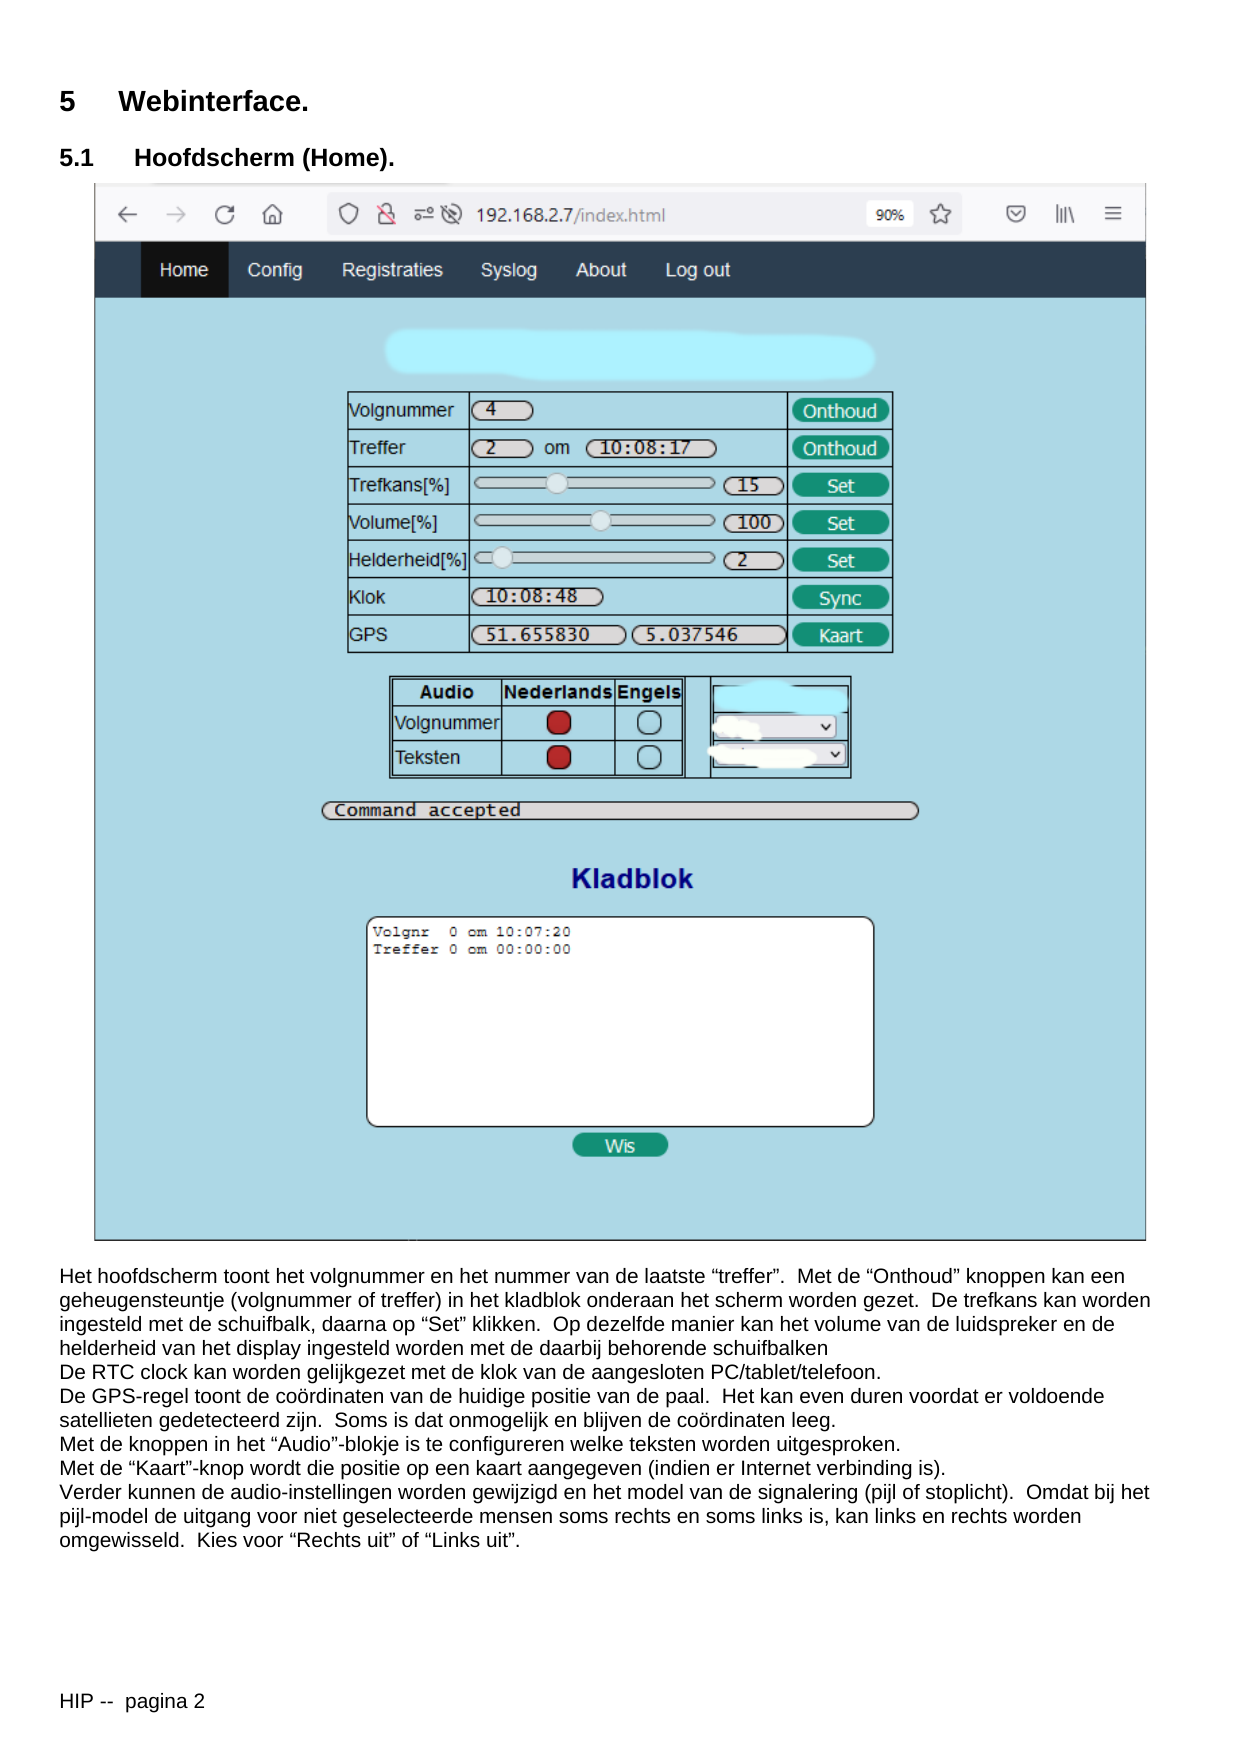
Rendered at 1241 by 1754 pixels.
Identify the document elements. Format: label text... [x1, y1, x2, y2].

text Verder kunnen de audio-instellingen worden gewijzigd en het model van de signalering (pijl of stoplicht). Omdat bij het pijl-model de uitgang voor niet geselecteerde mensen soms rechts en soms links is, kan links en rechts worden omgewisseld. Kies voor “Rechts uit” of “Links uit”. [59, 1480, 1181, 1552]
picture [94, 183, 1147, 1241]
subtitle Webinterface. [59, 84, 1181, 118]
text Met de “Kaart”-knop wordt die positie op een kaart aangegeven (indien er Internet verbinding is). [59, 1456, 1181, 1480]
subtitle Hoofdscherm (Home). [59, 143, 1181, 171]
text Met de knoppen in het “Audio”-blokje is te configureren welke teksten worden uitgesproken. [59, 1432, 1181, 1456]
text Het hoofdscherm toont het volgnummer en het nummer van de laatste “treffer”. Met de “Onthoud” knoppen kan een geheugensteuntje (volgnummer of treffer) in het kladblok onderaan het scherm worden gezet. De trefkans kan worden ingesteld met de schuifbalk, daarna op “Set” klikken. Op dezelfde manier kan het volume van de luidspreker en de helderheid van het display ingesteld worden met de daarbij behorende schuifbalken De RTC clock kan worden gelijkgezet met de klok van de aangesloten PC/tablet/telefoon. De GPS-regel toont de coördinaten van de huidige positie van de paal. Het kan even duren voordat er voldoende satellieten gedetecteerd zijn. Soms is dat onmogelijk en blijven de coördinaten leeg. [59, 1264, 1181, 1432]
